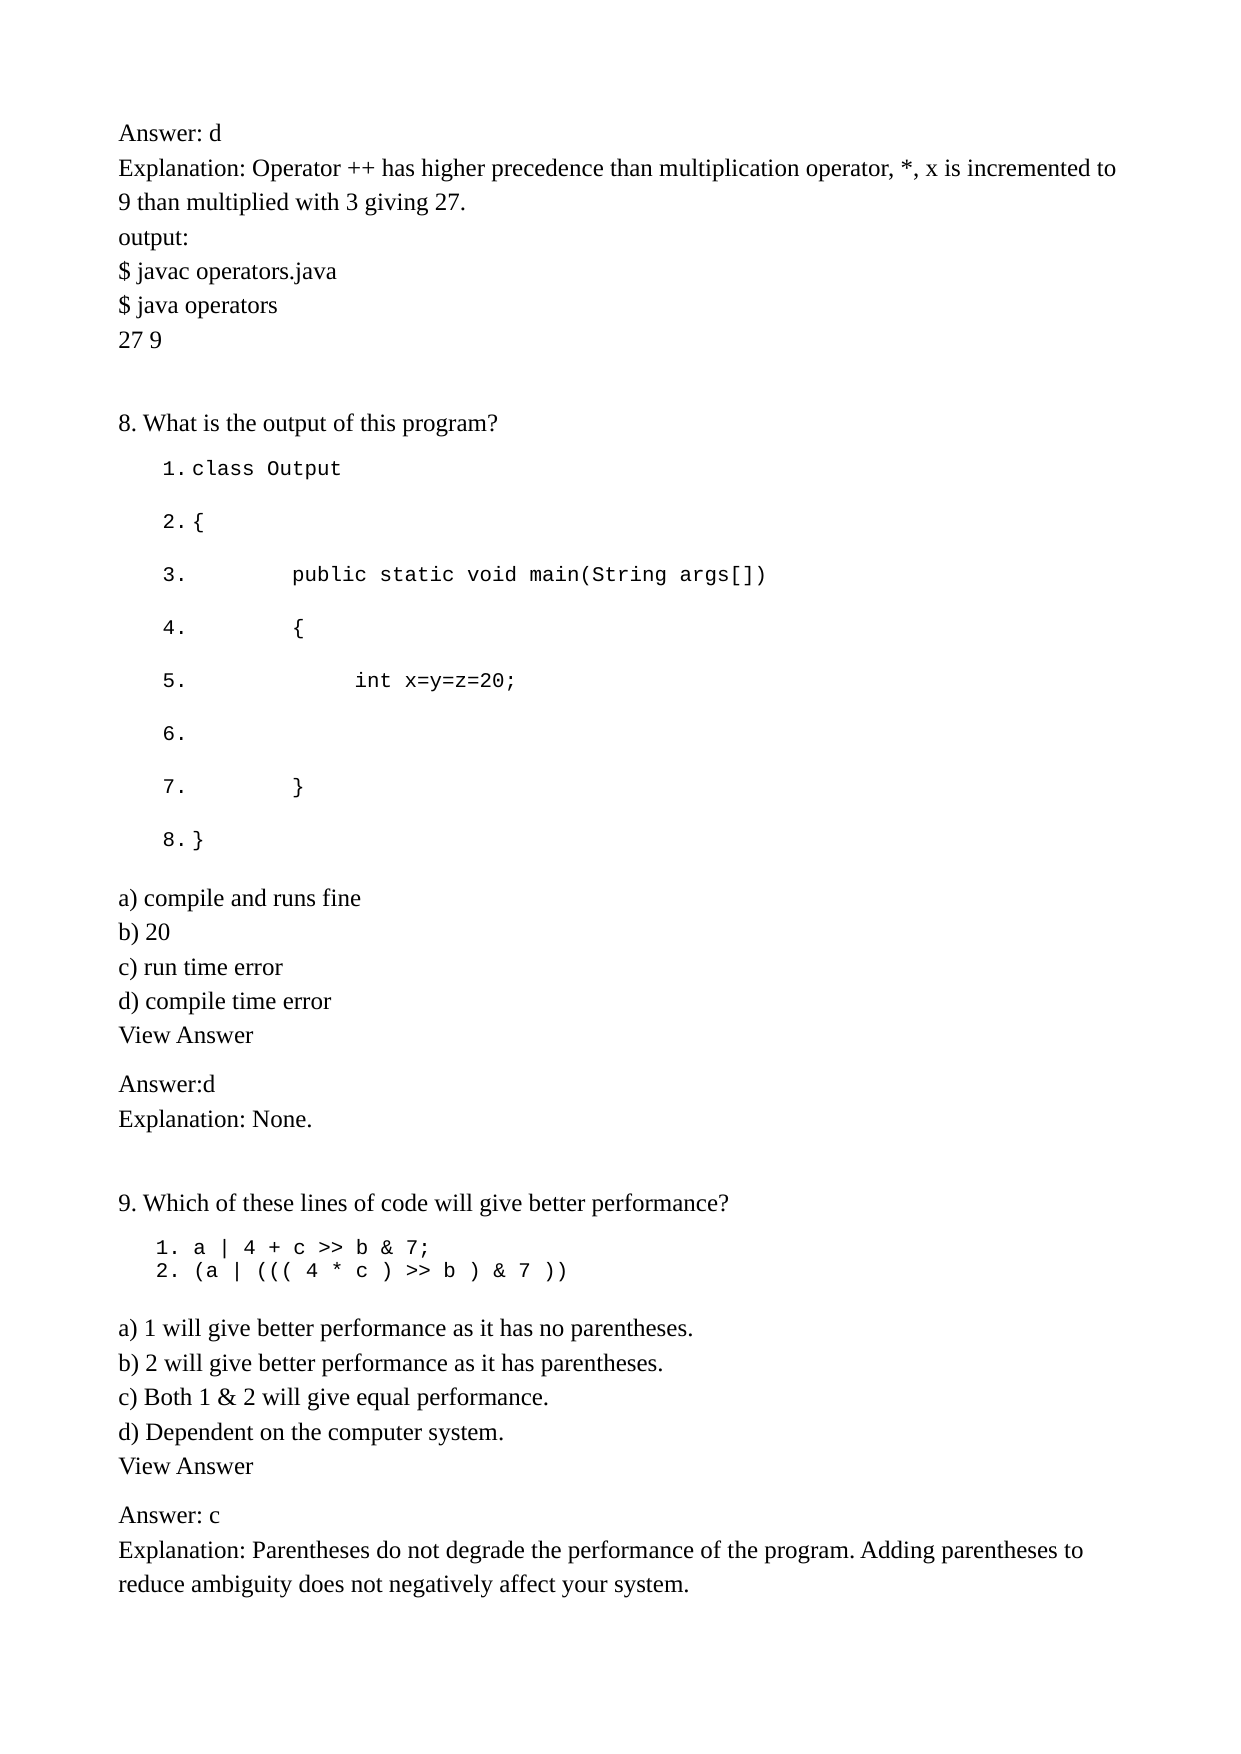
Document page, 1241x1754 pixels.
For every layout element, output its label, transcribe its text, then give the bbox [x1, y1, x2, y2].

text Answer: d Explanation: Operator ++ has higher precedence than multiplication operator, *, x is incremented to 9 than multiplied with 3 giving 27. output: $ javac operators.java $ java operators 27 9 [118, 118, 1122, 388]
text Answer:d Explanation: None. [118, 1069, 1122, 1167]
text a) compile and runs fine b) 20 c) run time error d) compile time error View Answer [118, 883, 1122, 1049]
text a) 1 will give better performance as it has no parentheses. b) 2 will give better performance as it has parentheses. c) Both 1 & 2 will give equal performance. d) Dependent on the computer system. View Answer [118, 1313, 1122, 1480]
list } [162, 829, 1122, 853]
list class Output [162, 458, 1122, 481]
text 1. a | 4 + c >> b & 7; [118, 1237, 1122, 1260]
list int x=y=z=20; [162, 670, 1122, 694]
list { [162, 617, 1122, 641]
text 9. Which of these lines of code will give better performance? [118, 1188, 1122, 1216]
text Answer: c Explanation: Parentheses do not degrade the performance of the program. Adding parentheses to reduce ambiguity does not negatively affect your system. [118, 1500, 1122, 1633]
text 2. (a | ((( 4 * c ) >> b ) & 7 )) [118, 1260, 1122, 1284]
list } [162, 776, 1122, 800]
text 8. What is the output of this program? [118, 408, 1122, 437]
list public static void main(String args[]) [162, 564, 1122, 587]
list { [162, 511, 1122, 534]
